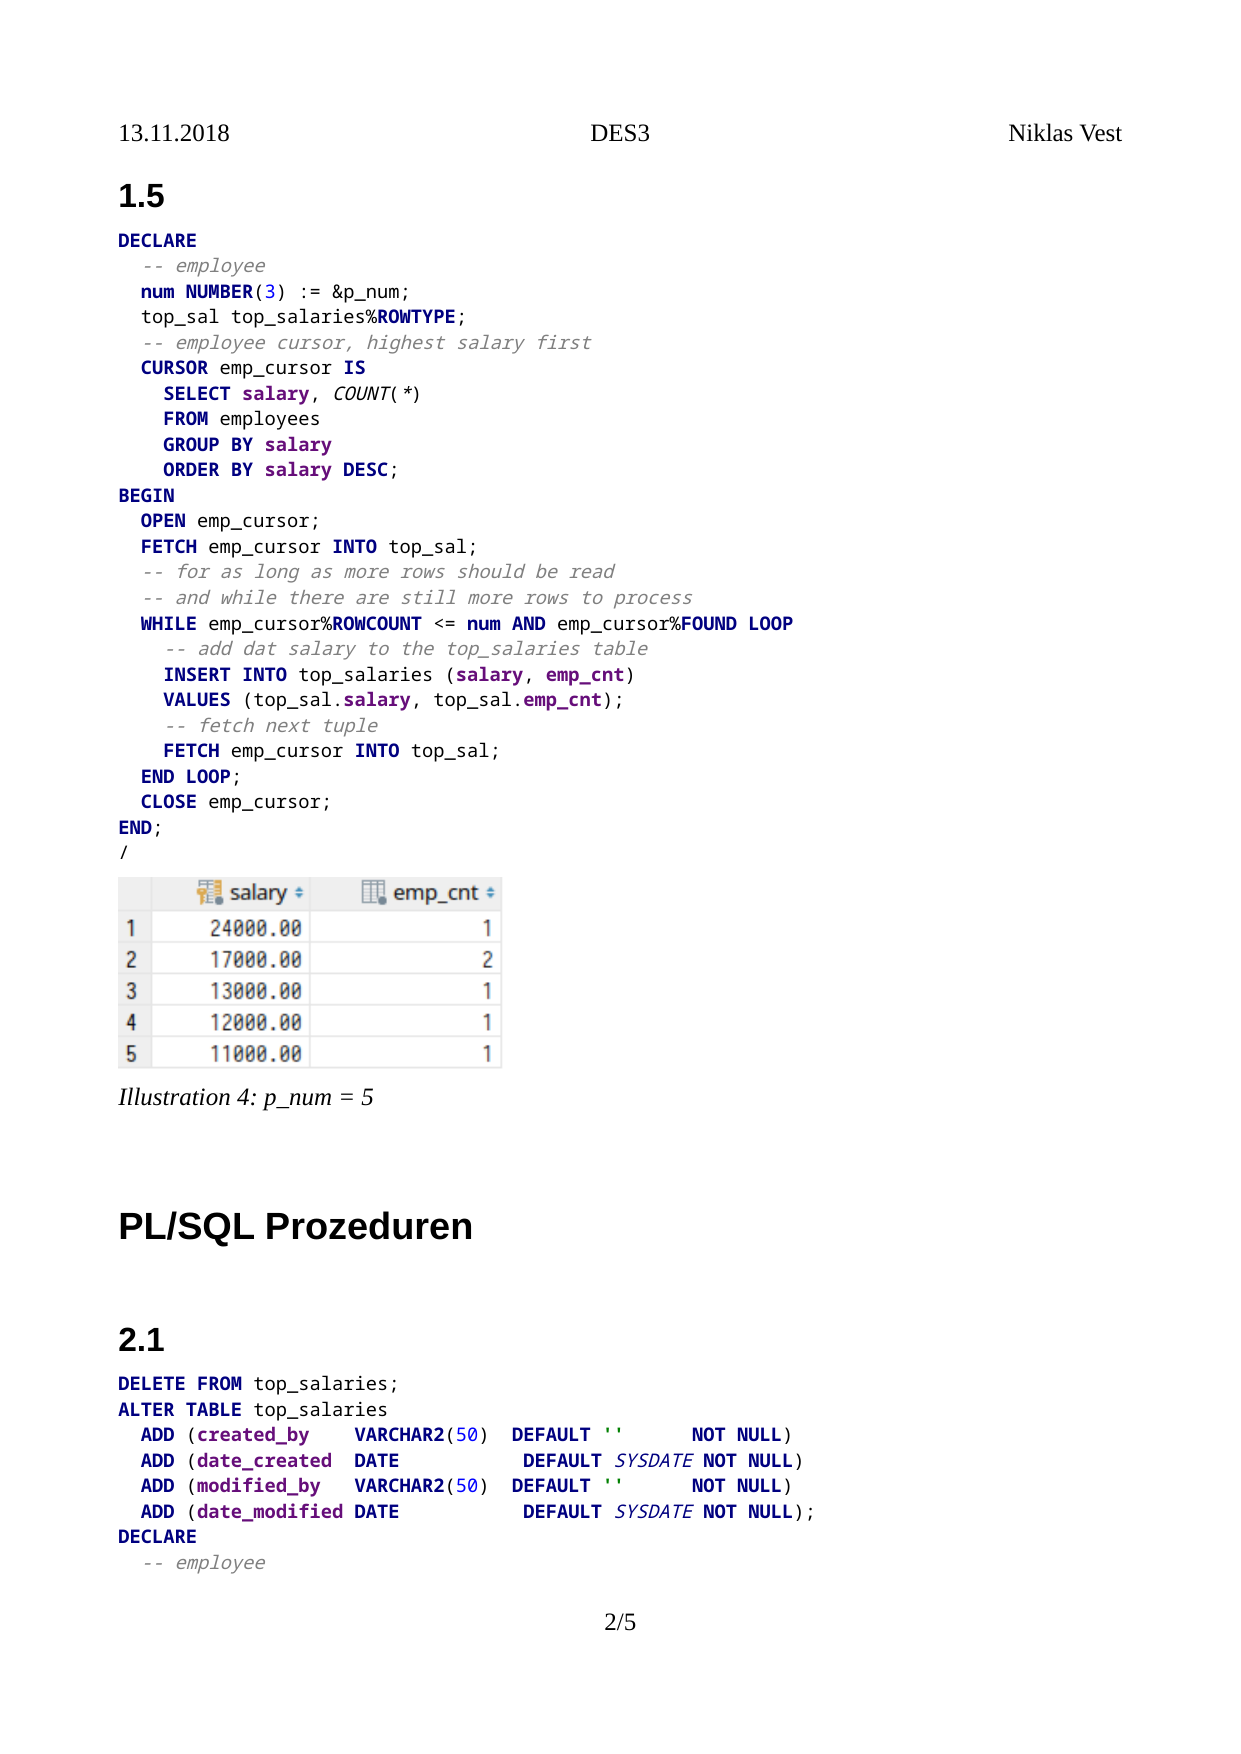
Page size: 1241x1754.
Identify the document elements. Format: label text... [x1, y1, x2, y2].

text ADD (date_created DATE DEFAULT SYSDATE NOT NULL) [118, 1447, 1122, 1472]
text num NUMBER(3) := &p_num; [118, 278, 1122, 303]
text DELETE FROM top_salaries; [118, 1370, 1122, 1396]
text -- fetch next tuple [118, 712, 1122, 737]
text FROM employees [118, 406, 1122, 431]
text ADD (modified_by VARCHAR2(50) DEFAULT '' NOT NULL) [118, 1472, 1122, 1498]
text END LOOP; [118, 763, 1122, 788]
text -- for as long as more rows should be read [118, 559, 1122, 584]
text WHILE emp_cursor%ROWCOUNT <= num AND emp_cursor%FOUND LOOP [118, 610, 1122, 635]
text Illustration 4: p_num = 5 [118, 1077, 509, 1111]
text -- employee [118, 1549, 1122, 1574]
text ADD (date_modified DATE DEFAULT SYSDATE NOT NULL); [118, 1498, 1122, 1523]
text -- and while there are still more rows to process [118, 584, 1122, 610]
text -- add dat salary to the top_salaries table [118, 635, 1122, 661]
text top_sal top_salaries%ROWTYPE; [118, 303, 1122, 329]
text ADD (created_by VARCHAR2(50) DEFAULT '' NOT NULL) [118, 1421, 1122, 1447]
text BEGIN [118, 482, 1122, 508]
text DECLARE [118, 227, 1122, 252]
text VALUES (top_sal.salary, top_sal.emp_cnt); [118, 686, 1122, 712]
text SELECT salary, COUNT(*) [118, 380, 1122, 406]
text FETCH emp_cursor INTO top_sal; [118, 533, 1122, 559]
text INSERT INTO top_salaries (salary, emp_cnt) [118, 661, 1122, 686]
text ORDER BY salary DESC; [118, 457, 1122, 482]
subtitle 1.5 [118, 176, 1122, 215]
text FETCH emp_cursor INTO top_sal; [118, 737, 1122, 763]
text CURSOR emp_cursor IS [118, 354, 1122, 380]
text OPEN emp_cursor; [118, 508, 1122, 533]
text ALTER TABLE top_salaries [118, 1396, 1122, 1421]
text CLOSE emp_cursor; [118, 788, 1122, 814]
text GROUP BY salary [118, 431, 1122, 457]
picture [118, 877, 509, 1077]
text / [118, 839, 1122, 865]
text DECLARE [118, 1523, 1122, 1549]
text -- employee cursor, highest salary first [118, 329, 1122, 354]
subtitle PL/SQL Prozeduren [118, 1204, 1122, 1248]
text END; [118, 814, 1122, 839]
subtitle 2.1 [118, 1320, 1122, 1358]
text -- employee [118, 252, 1122, 278]
